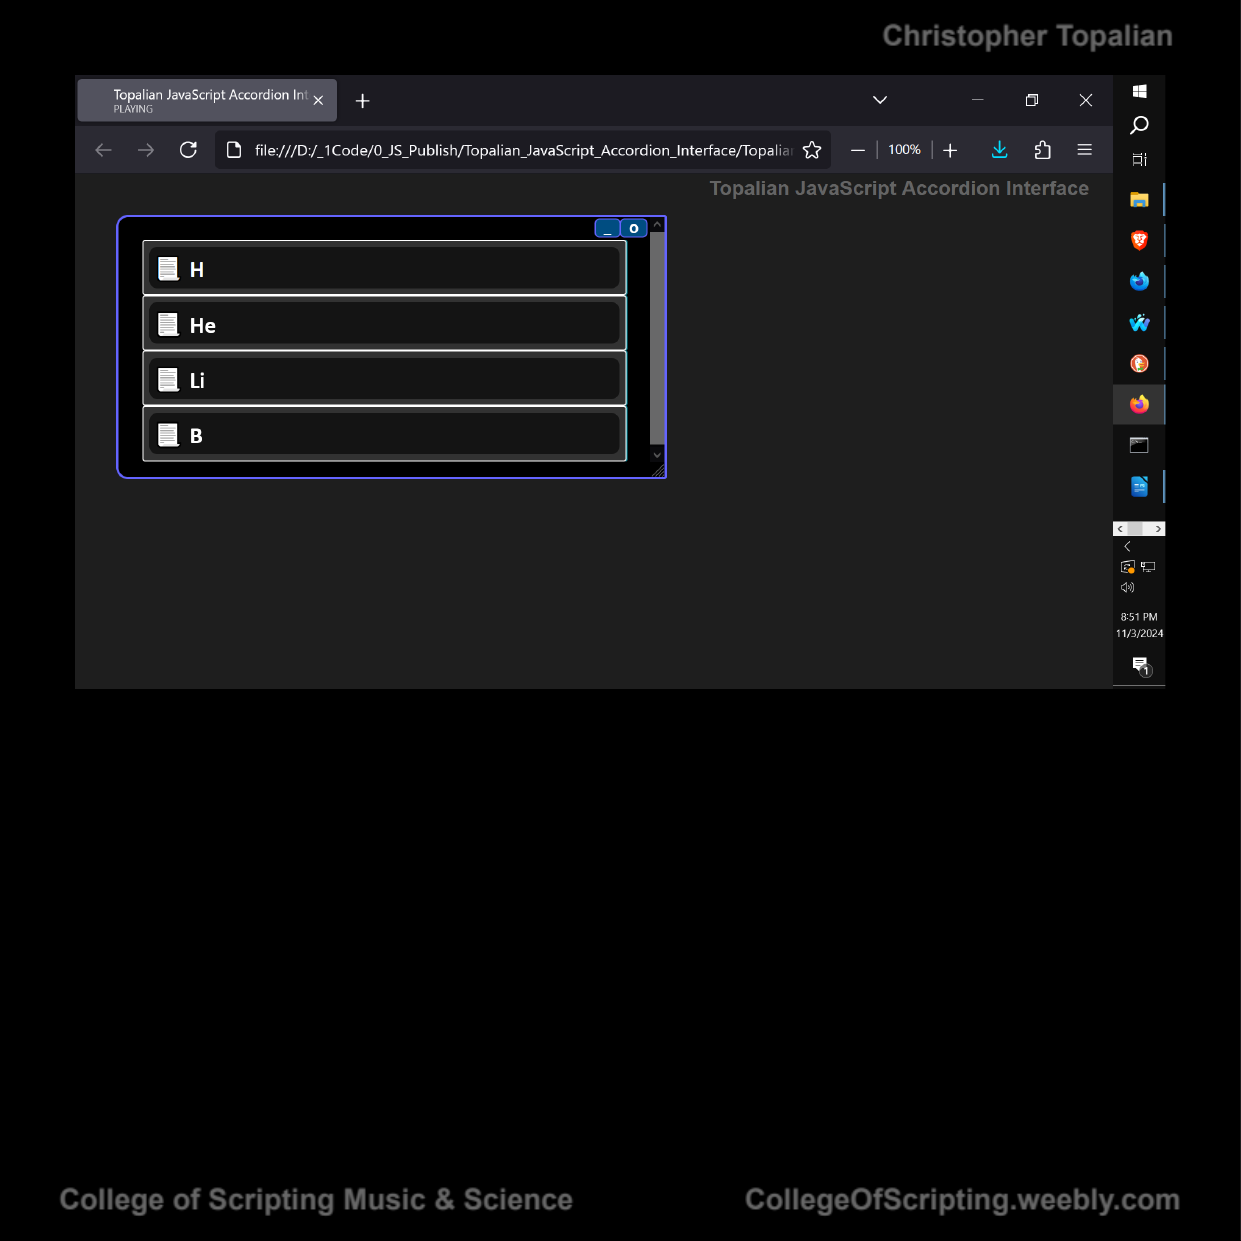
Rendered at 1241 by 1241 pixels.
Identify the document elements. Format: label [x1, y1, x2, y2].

picture [75, 75, 1166, 689]
